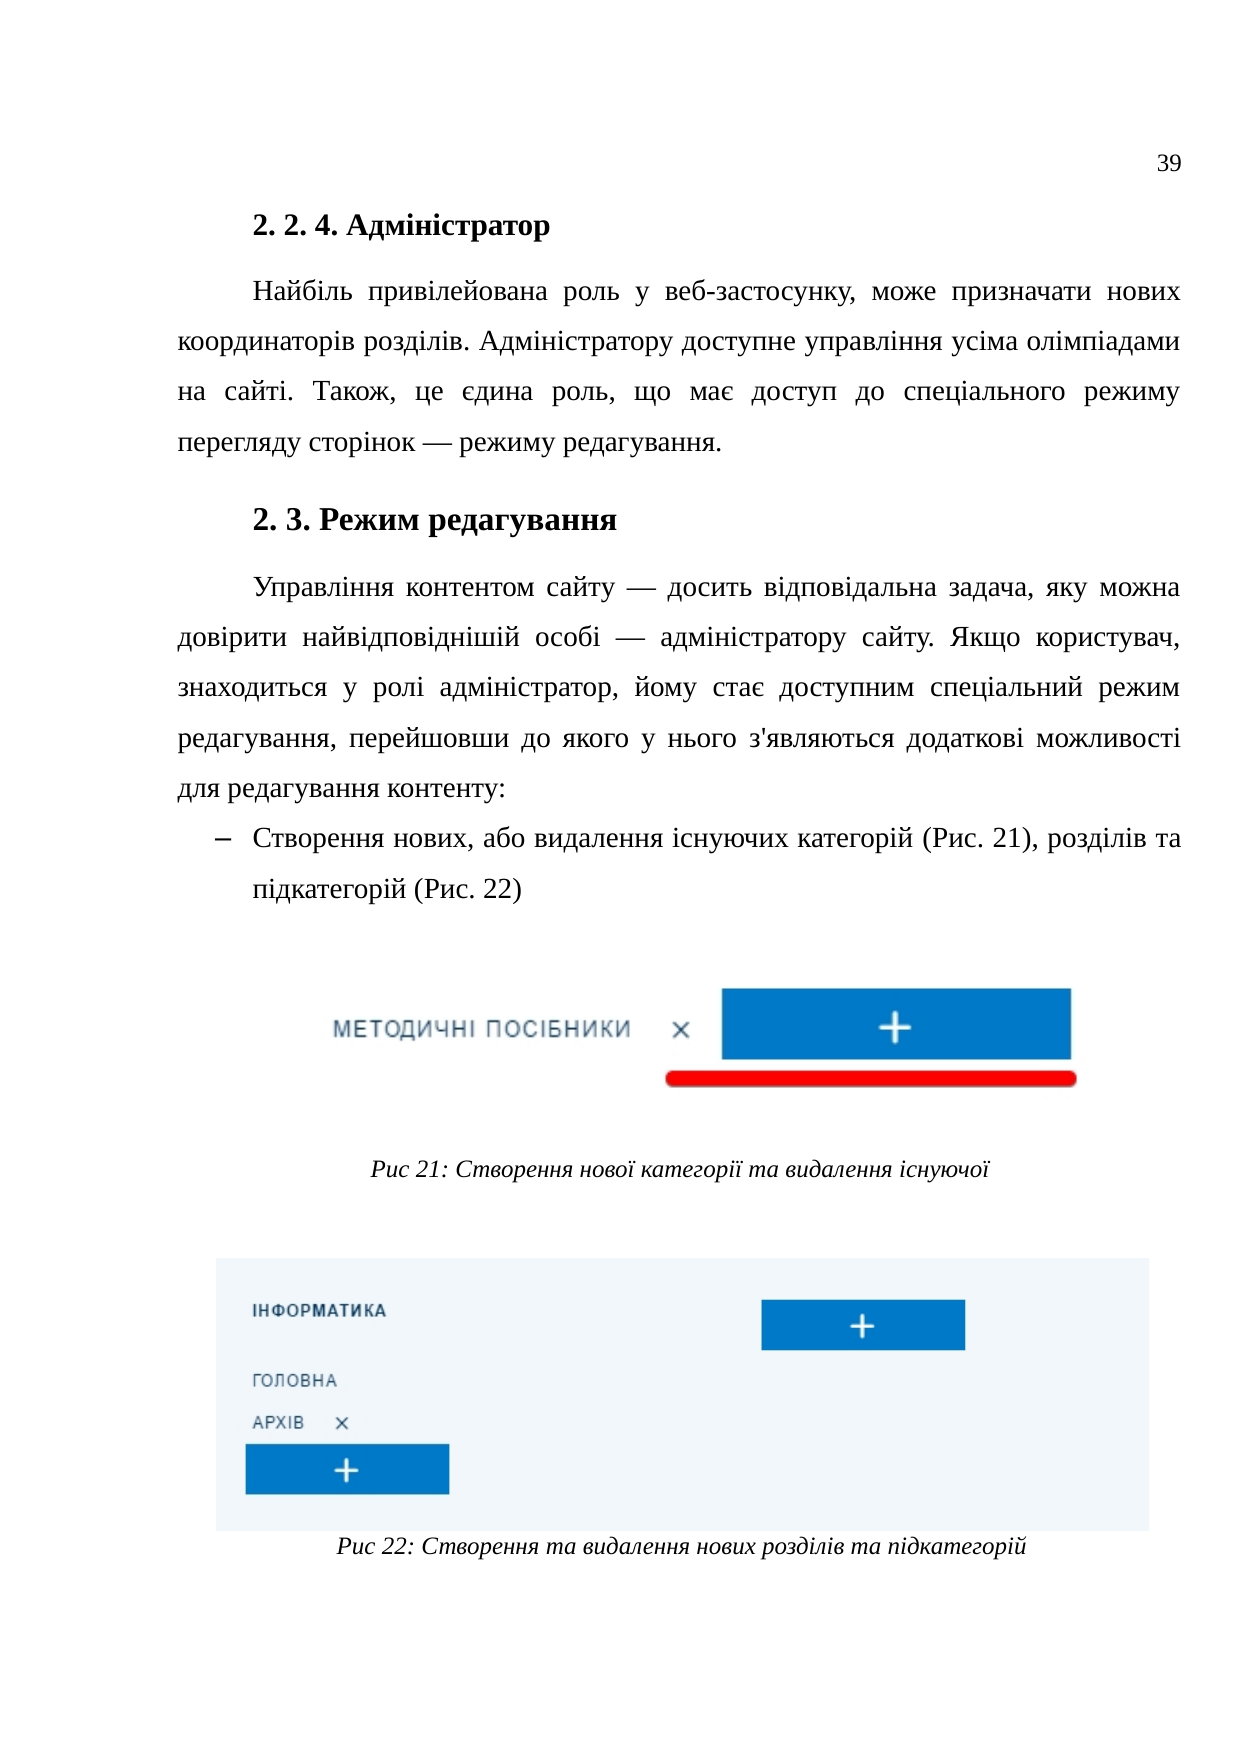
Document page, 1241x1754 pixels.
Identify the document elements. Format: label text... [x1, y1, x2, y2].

subtitle 2. 2. 4. Адміністратор [177, 206, 1181, 242]
list Створення нових, або видалення існуючих категорій (Рис. 21), розділів та підкатегорій (Рис. 22) [215, 821, 1181, 904]
list Рис 21: Створення нової категорії та видалення існуючої [200, 1154, 1162, 1183]
list [201, 1236, 1164, 1248]
list [201, 1560, 1164, 1581]
picture [288, 959, 1086, 1101]
list Рис 22: Створення та видалення нових розділів та підкатегорій [201, 1248, 1164, 1560]
picture [216, 1258, 1150, 1531]
list [200, 917, 1162, 1154]
list [200, 1183, 1162, 1221]
text Найбіль привілейована роль у веб-застосунку, може призначати нових координаторів розділів. Адміністратору доступне управління усіма олімпіадами на сайті. Також, це єдина роль, що має доступ до спеціального режиму перегляду сторінок — режиму редагування. [177, 273, 1181, 457]
subtitle 2. 3. Режим редагування [177, 499, 1181, 537]
text Управління контентом сайту — досить відповідальна задача, яку можна довірити найвідповіднішій особі — адміністратору сайту. Якщо користувач, знаходиться у ролі адміністратор, йому стає доступним спеціальний режим редагування, перейшовши до якого у нього з'являються додаткові можливості для редагування контенту: [177, 569, 1181, 804]
